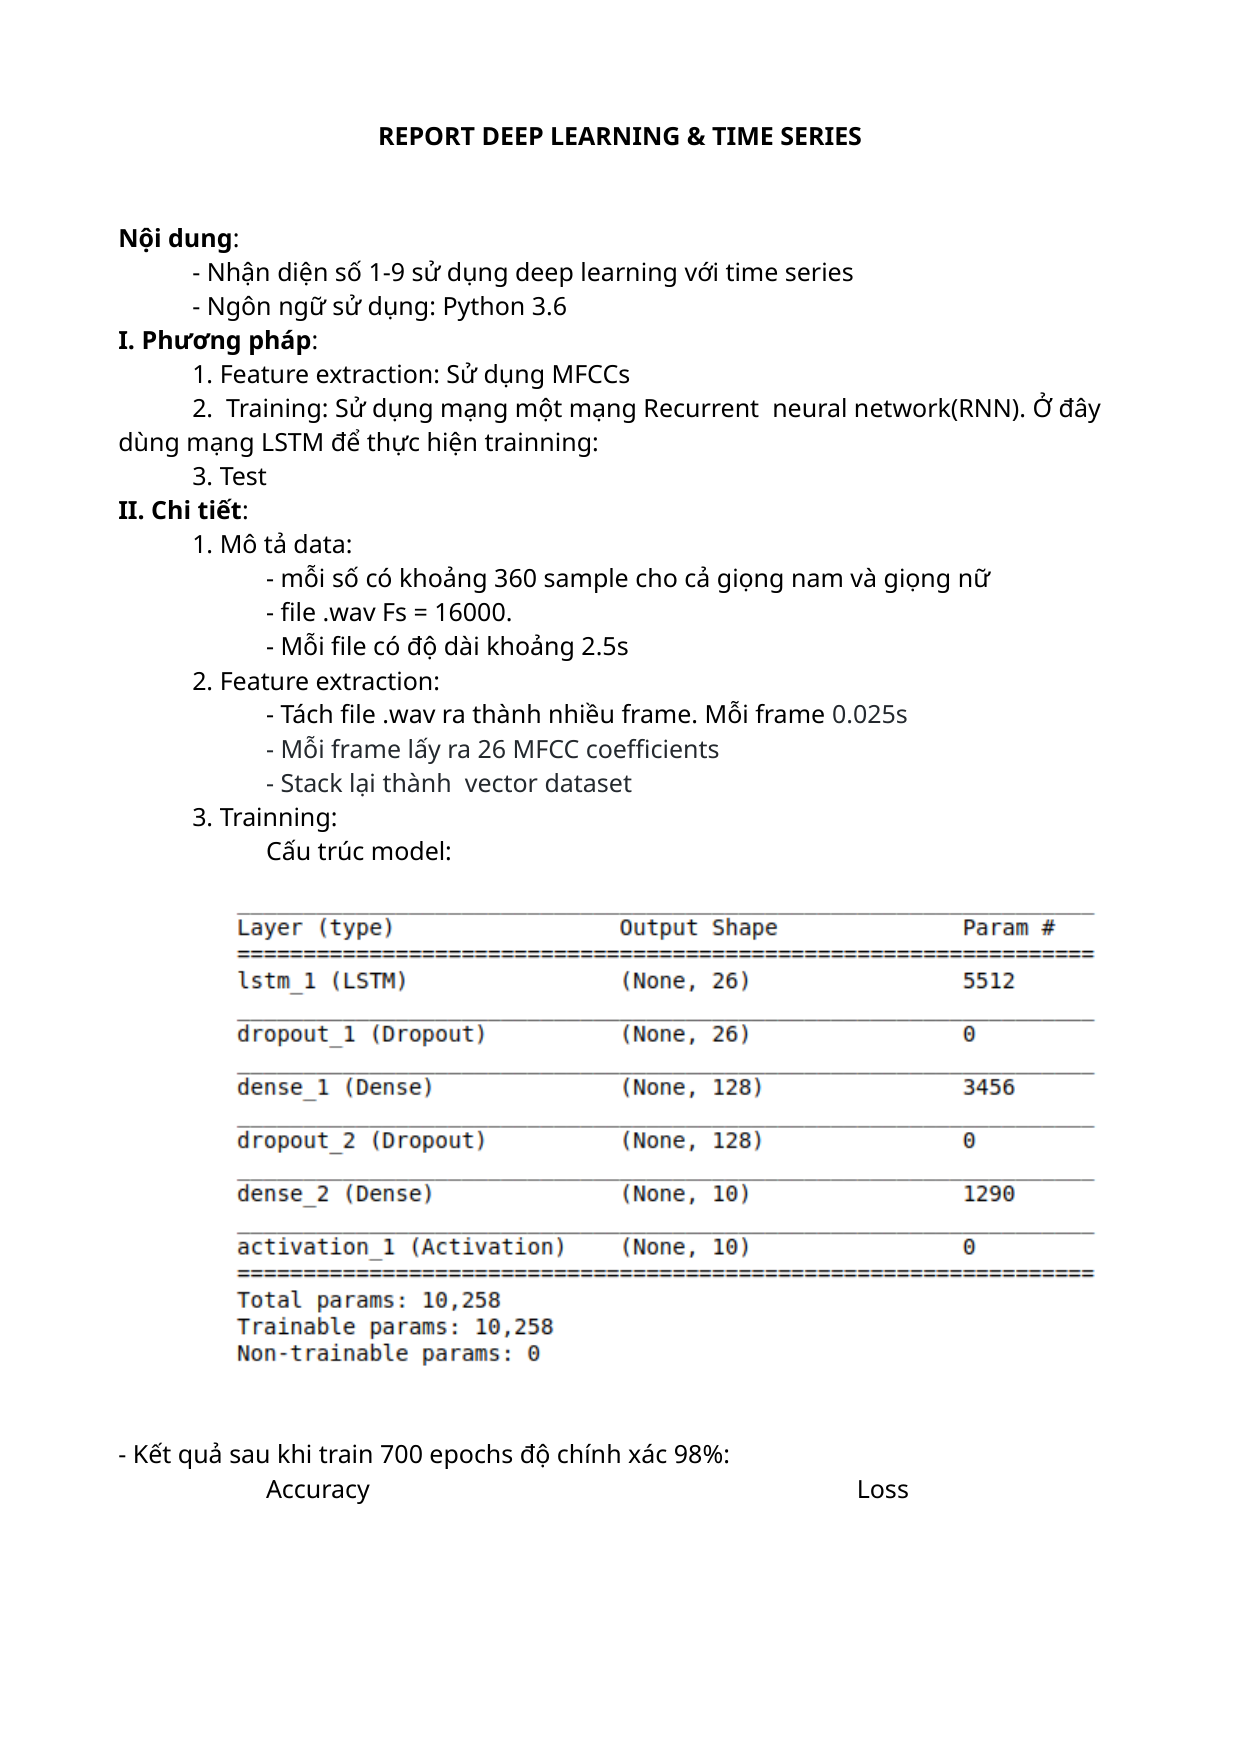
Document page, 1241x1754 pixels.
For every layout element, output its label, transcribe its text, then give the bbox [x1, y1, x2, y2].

text II. Chi tiết: [118, 493, 1122, 527]
picture [196, 891, 1148, 1369]
text - file .wav Fs = 16000. [118, 595, 1122, 629]
text Accuracy Loss [118, 1471, 1122, 1505]
text 2. Training: Sử dụng mạng một mạng Recurrent neural network(RNN). Ở đây dùng mạng LSTM để thực hiện trainning: [118, 391, 1122, 459]
text Cấu trúc model: [118, 833, 1122, 867]
text 3. Test [118, 459, 1122, 493]
text - Mỗi frame lấy ra 26 MFCC coefficients [118, 731, 1122, 765]
text - mỗi số có khoảng 360 sample cho cả giọng nam và giọng nữ [118, 561, 1122, 595]
text 1. Mô tả data: [118, 527, 1122, 561]
text 2. Feature extraction: [118, 663, 1122, 697]
text 3. Trainning: [118, 799, 1122, 833]
text - Mỗi file có độ dài khoảng 2.5s [118, 629, 1122, 663]
text REPORT DEEP LEARNING & TIME SERIES [118, 118, 1122, 152]
text - Ngôn ngữ sử dụng: Python 3.6 [118, 288, 1122, 322]
text 1. Feature extraction: Sử dụng MFCCs [118, 357, 1122, 391]
text I. Phương pháp: [118, 322, 1122, 357]
text Nội dung: [118, 220, 1122, 254]
text - Tách file .wav ra thành nhiều frame. Mỗi frame 0.025s [118, 697, 1122, 731]
text - Stack lại thành vector dataset [118, 765, 1122, 799]
text - Kết quả sau khi train 700 epochs độ chính xác 98%: [118, 1437, 1122, 1471]
text - Nhận diện số 1-9 sử dụng deep learning với time series [118, 254, 1122, 288]
